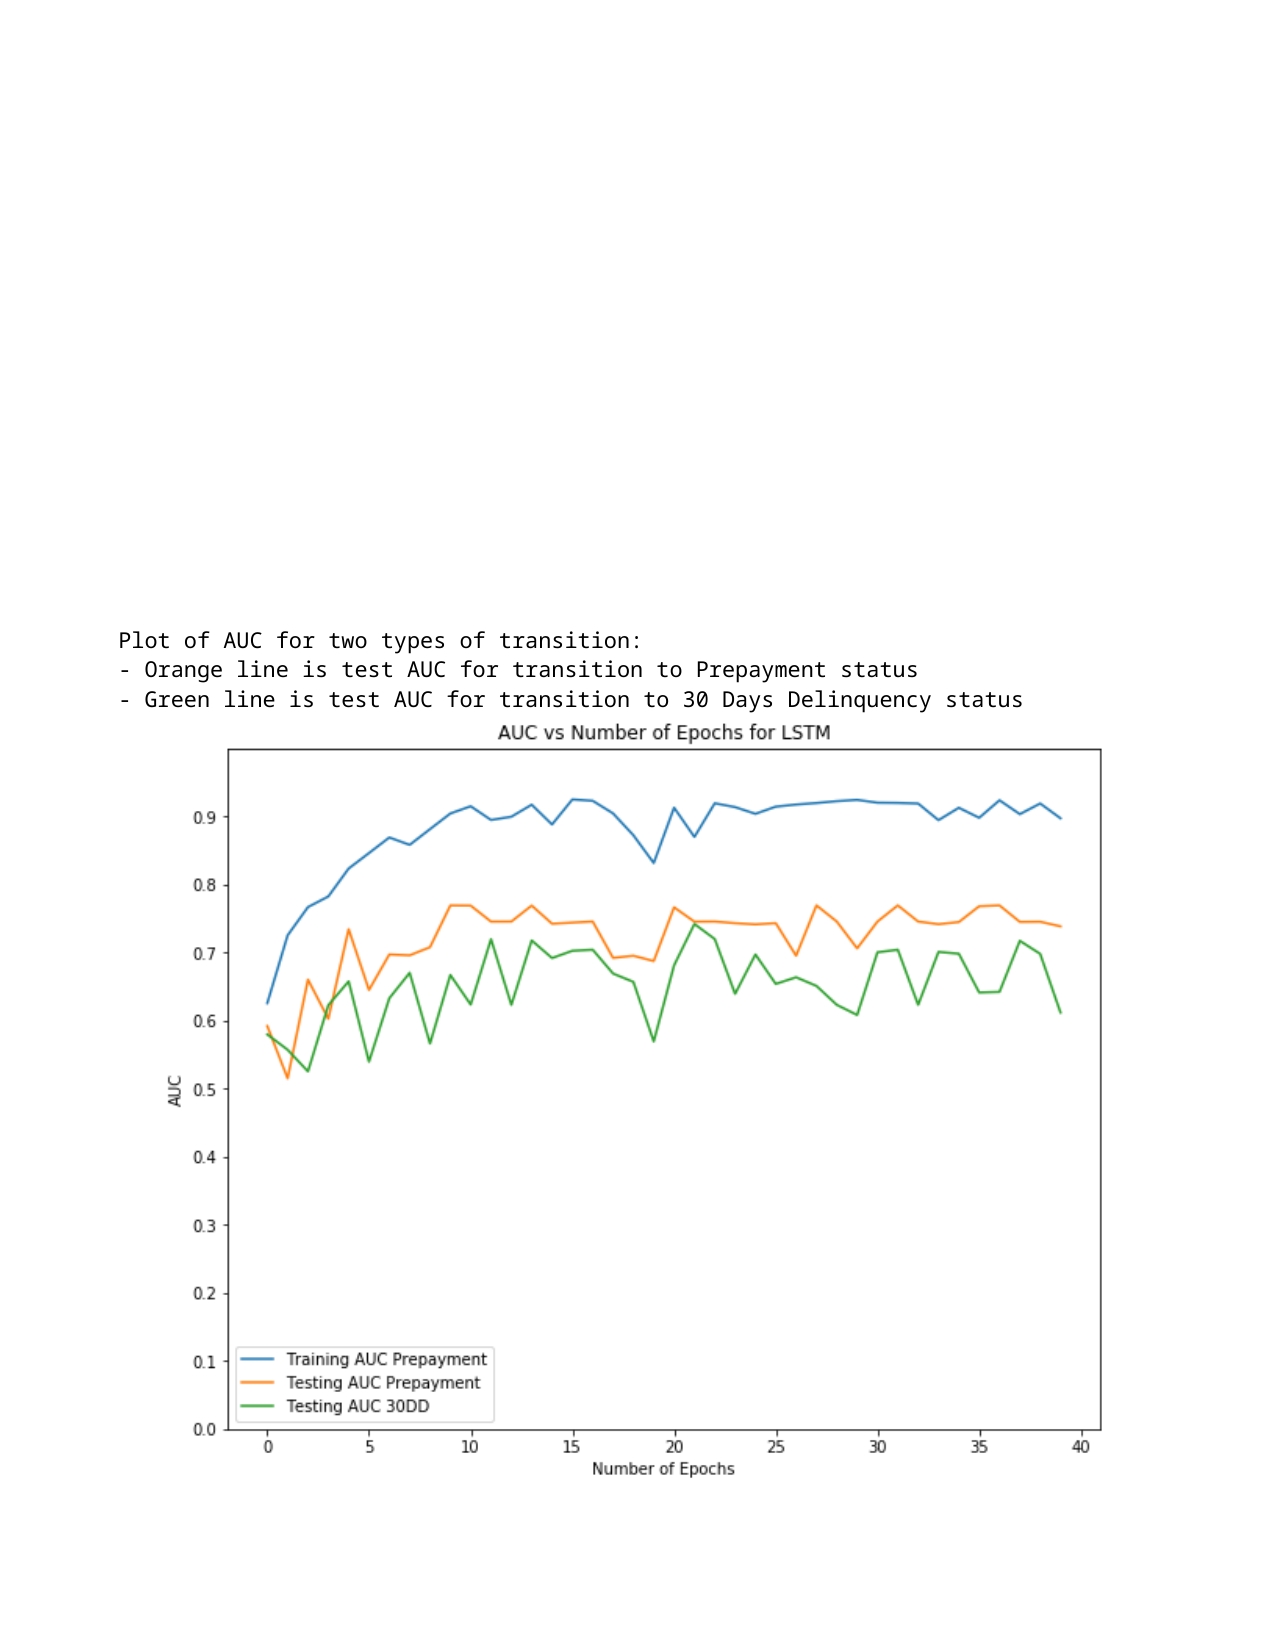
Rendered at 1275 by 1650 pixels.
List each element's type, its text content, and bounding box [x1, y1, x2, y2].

text - Orange line is test AUC for transition to Prepayment status [118, 654, 1157, 684]
text - Green line is test AUC for transition to 30 Days Delinquency status [118, 684, 1157, 714]
text Plot of AUC for two types of transition: [118, 624, 1157, 654]
picture [159, 713, 1116, 1489]
